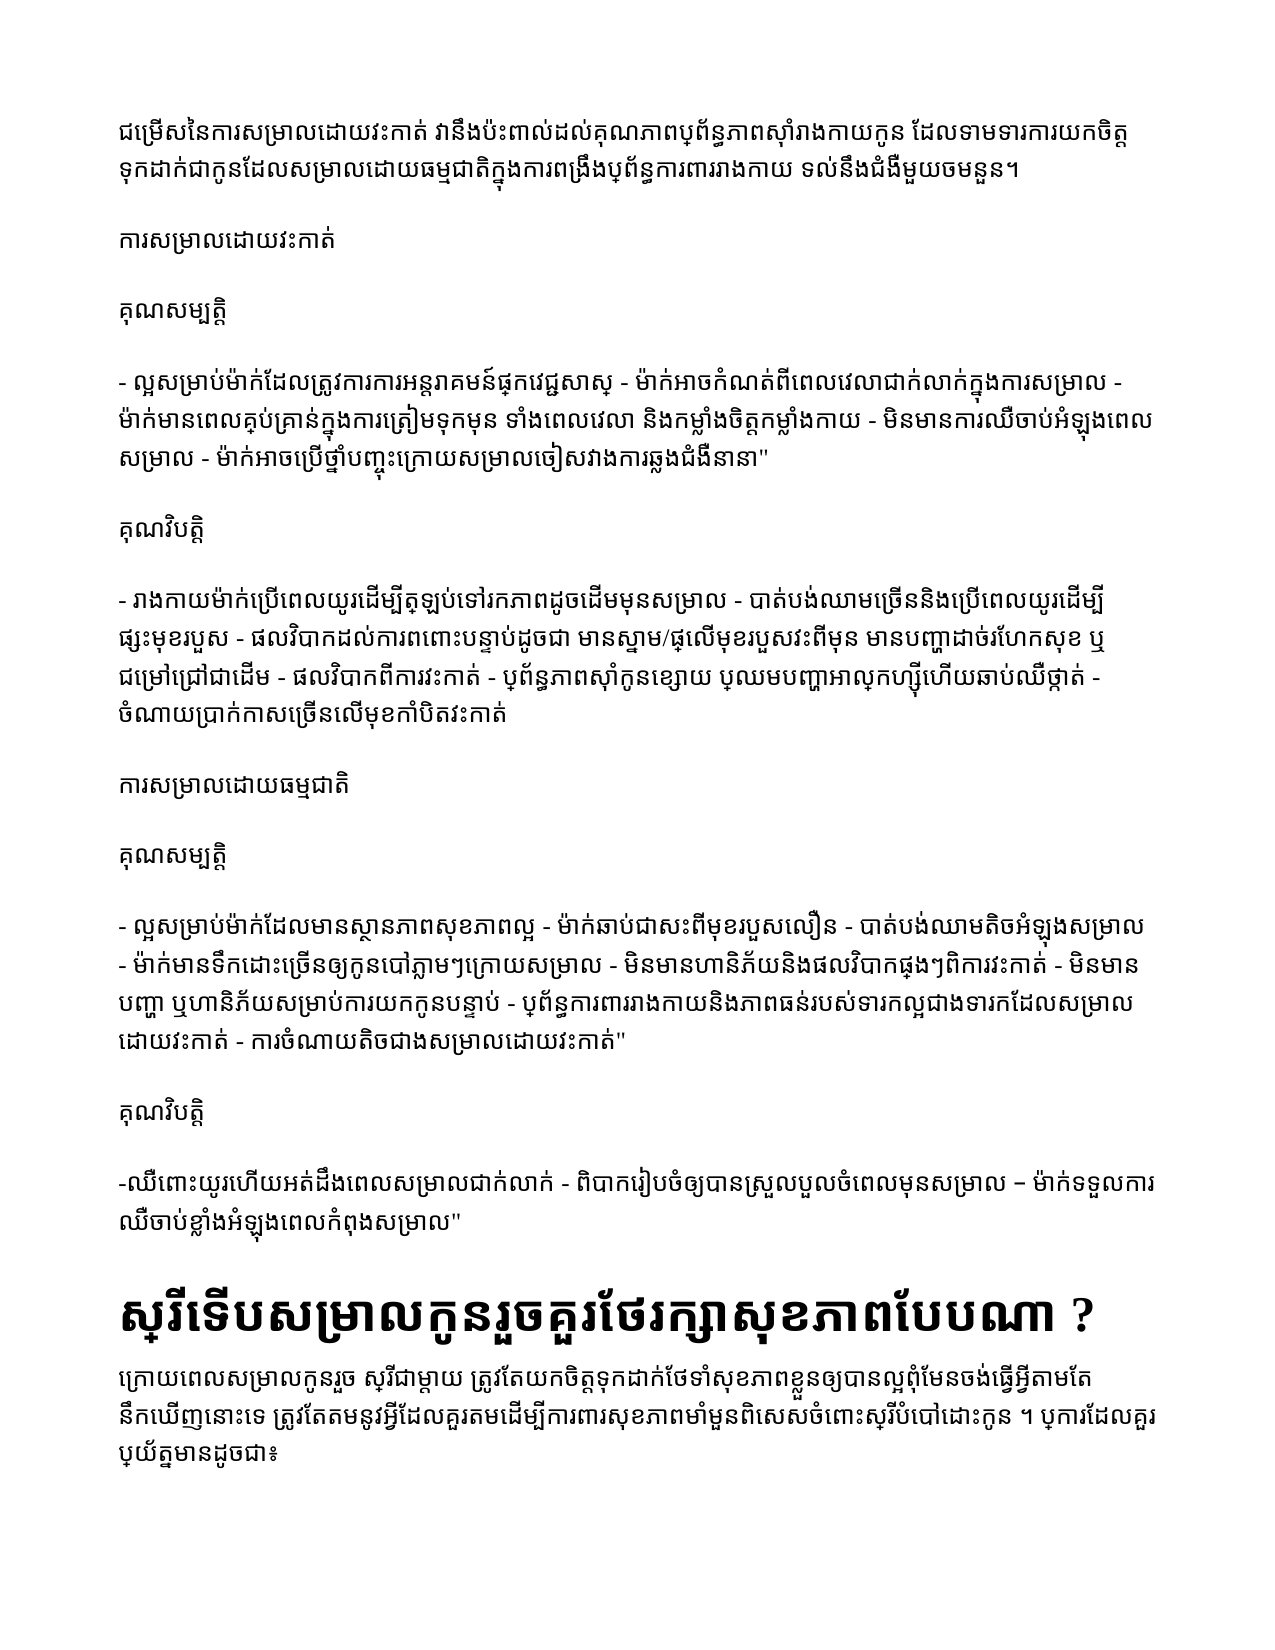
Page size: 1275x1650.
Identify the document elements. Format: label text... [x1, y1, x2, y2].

text ក្រោយ​ពេល​សម្រាលកូន​រួច ស្ត្រី​ជា​ម្តាយ ត្រូវ​តែ​យកចិត្តទុកដាក់​ថែទាំ​សុខភាព​ខ្លួន​ឲ្យ​បាន​ល្អ​ពុំ​មែន​ចង់​ធ្វើ​អ្វី​តាមតែ​នឹកឃើញ​នោះ​ទេ ត្រូវ​តែ​តមនូវ​អ្វី​ដែល​គួរ​តម​ដើម្បី​ការពារ​សុខភាព​មាំមួន​ពិសេស​ចំពោះ​ស្ត្រី​បំបៅ​ដោះ​កូន ។ ប្រការ​ដែល​គួរ​ប្រយ័ត្ន​មាន​ដូច​ជា​៖ [118, 1364, 1157, 1472]
text លម្អិតពីការសម្រាលដោយវះកាត់ ទាំងគុណសម្បត្តិនិងផលវិបាក ការសម្រាលដោយវះកាត់ មធ្យោបាយសម្រាលកូនដោយការវះកាត់ជាដំណើរការវះកាត់បរិវេណពោះម៉ាក់និងស្បូនដើម្បីយកទារកក្នុងផ្ទៃនិងសុកចេញមកក្រៅ ជំនួសឲ្យការសម្រាលបែបធម្មជាតិ។ អាចនិយាយបានថាស្ត្រីមួយចំនួនជ្រើសរើសវិធីសម្រាលបែបទំនើបនេះដើម្បីកាត់បន្ថយហានិភ័យគ្រោះថ្នាក់មួយចំនួនទោះជាស្ថានភាពរាងកាយ និងសុខភាពគាត់គ្រប់គ្រាន់អាចសម្រាលដោយធម្មជាតិក៏ដោយ ប៉ុន្តែករណីខ្លះទៀតម៉ាក់ដែលមានស្ថានភាពមិនល្អគ្រប់គ្រាន់ដែលគ្រូពេទ្យបញ្ជាក់ថាត្រូវតែវះកាត់ជាជម្រើសតែមួយគត់ដើម្បីសុវត្ថិភាពទាំងម្ដាយនិងកូនក្នុងពោះ។ បញ្ជាក់ម្ដងទៀត ការសម្រាលដោយវះកាត់ក្នុងស្ថានភាពខ្លះជាភាពចាំបាច់ ហើយការសម្រេចចិត្តជួនកាលមិនស្ថិតលើម៉ាក់ជាអ្នកអារកាត់ទេ។ ខាងក្រោមនេះជាគុណសម្បត្តិនិងគុណវិបត្តិរបស់ការសម្រាលដោយវះកាត់៖ មានសំណួរច្រើនណាស់ដែលអ្នកម្ដាយទើបពពោះកូនដំបូងសួរដដែលៗថា ម៉េចបានចាំបាច់សម្រាលដោយវះកាត់? ការសម្រាលដោយធម្មជាតិ មានផលអាក្រក់មែន? អាក្រក់អីខ្លះ? ដូច្នេះ ម៉ាក់មុនសម្រេចចិត្តសម្រាលដោយការវះកាត់ គួរស្វែងយល់លម្អិតពីគុណប្រយោជន៍និងផលប៉ះពាល់របស់វិធីសម្រាលបែបទំនើបនេះសិនជាការល្អ។ ករណីទារកក្នុងផ្ទៃម៉ាក់ធំពេក មិនអាចកើតដោយធម្មជាតិបាន ករណីទីតាំងកូនមិនបង្វិលក្បាលចុះក្បាល (កូនបញ្ច្រាស) ករណីម្ដាយទាមទារការជួយអន្តរាគមន៍ពីវេជ្ជសាស្ត្រឬក្រុមគ្រូពេទ្យ ករណីសុករុំកកូន ករណីម៉ាក់មានកូនភ្លោះចាប់ពី២ ឬលើសនេះ ម៉ាក់កម្ពស់ទាប ឆ្អឹងអាងត្រគាកតូចពេក ទងសុកក៏ខ្លីពេក ឬលក្ខខណ្ឌសុខភាពរាងកាយម៉ាក់មានបញ្ហាច្រើនទៀត។ល។ សុទ្ធតែជាហេតុផលទាមទារជម្រើសសម្រាលដោយវះកាត់ដើម្បីសុវត្ថិភាព។ ដោយឡែកម៉ាក់គួរដឹង និងត្រៀមខ្លួនជាស្រេចថា ជម្រើសនៃការសម្រាលដោយវះកាត់ វានឹងប៉ះពាល់ដល់គុណភាពប្រព័ន្ធភាពស៊ាំរាងកាយកូន ដែលទាមទារការយកចិត្តទុកដាក់ជាកូនដែលសម្រាលដោយធម្មជាតិក្នុងការពង្រឹងប្រព័ន្ធការពាររាងកាយ ទល់នឹងជំងឺមួយចមនួន។ ការសម្រាលដោយវះកាត់ គុណសម្បត្តិ - ល្អសម្រាប់ម៉ាក់ដែលត្រូវការការអន្តរាគមន៍ផ្នែកវេជ្ជសាស្ត្រ - ម៉ាក់អាចកំណត់ពីពេលវេលាជាក់លាក់ក្នុងការសម្រាល - ម៉ាក់មានពេលគ្រប់គ្រាន់ក្នុងការត្រៀមទុកមុន ទាំងពេលវេលា និងកម្លាំងចិត្តកម្លាំងកាយ - មិនមានការឈឺចាប់អំឡុងពេលសម្រាល - ម៉ាក់អាចប្រើថ្នាំបញ្ចុះក្រោយសម្រាលចៀសវាងការឆ្លងជំងឺនានា" គុណវិបត្តិ - រាងកាយម៉ាក់ប្រើពេលយូរដើម្បីត្រឡប់ទៅរកភាពដូចដើមមុនសម្រាល - បាត់បង់ឈាមច្រើននិងប្រើពេលយូរដើម្បីផ្សះមុខរបួស - ផលវិបាកដល់ការពពោះបន្ទាប់ដូចជា មានស្នាម/ផ្លែលើមុខរបួសវះពីមុន មានបញ្ហាដាច់រហែកសុខ ឬជម្រៅជ្រៅជាដើម - ផលវិបាកពីការវះកាត់ - ប្រព័ន្ធភាពស៊ាំកូនខ្សោយ ប្រឈមបញ្ហាអាល្លែកហ្ស៊ីហើយឆាប់ឈឺថ្កាត់ - ចំណាយប្រាក់កាសច្រើនលើមុខកាំបិតវះកាត់ ការសម្រាលដោយធម្មជាតិ គុណសម្បត្តិ - ល្អសម្រាប់ម៉ាក់ដែលមានស្ថានភាពសុខភាពល្អ - ម៉ាក់ឆាប់ជាសះពីមុខរបួសលឿន - បាត់បង់ឈាមតិចអំឡុងសម្រាល - ម៉ាក់មានទឹកដោះច្រើនឲ្យកូនបៅភ្លាមៗក្រោយសម្រាល - មិនមានហានិភ័យនិងផលវិបាកផ្សេងៗពិការវះកាត់ - មិនមានបញ្ហា ឬហានិភ័យសម្រាប់ការយកកូនបន្ទាប់ - ប្រព័ន្ធការពាររាងកាយនិងភាពធន់របស់ទារកល្អជាងទារកដែលសម្រាលដោយវះកាត់ - ការចំណាយតិចជាងសម្រាលដោយវះកាត់" គុណវិបត្តិ -ឈឺពោះយូរហើយអត់ដឹងពេលសម្រាលជាក់លាក់ - ពិបាករៀបចំឲ្យបានស្រួលបួលចំពេលមុនសម្រាល – ម៉ាក់ទទួលការឈឺចាប់ខ្លាំងអំឡុងពេលកំពុងសម្រាល" [118, 118, 1157, 1240]
subtitle ស្ត្រី​ទើប​សម្រាលកូន​រួច​គួរ​ថែរក្សា​សុខភាព​បែប​ណា ? [118, 1285, 1157, 1352]
